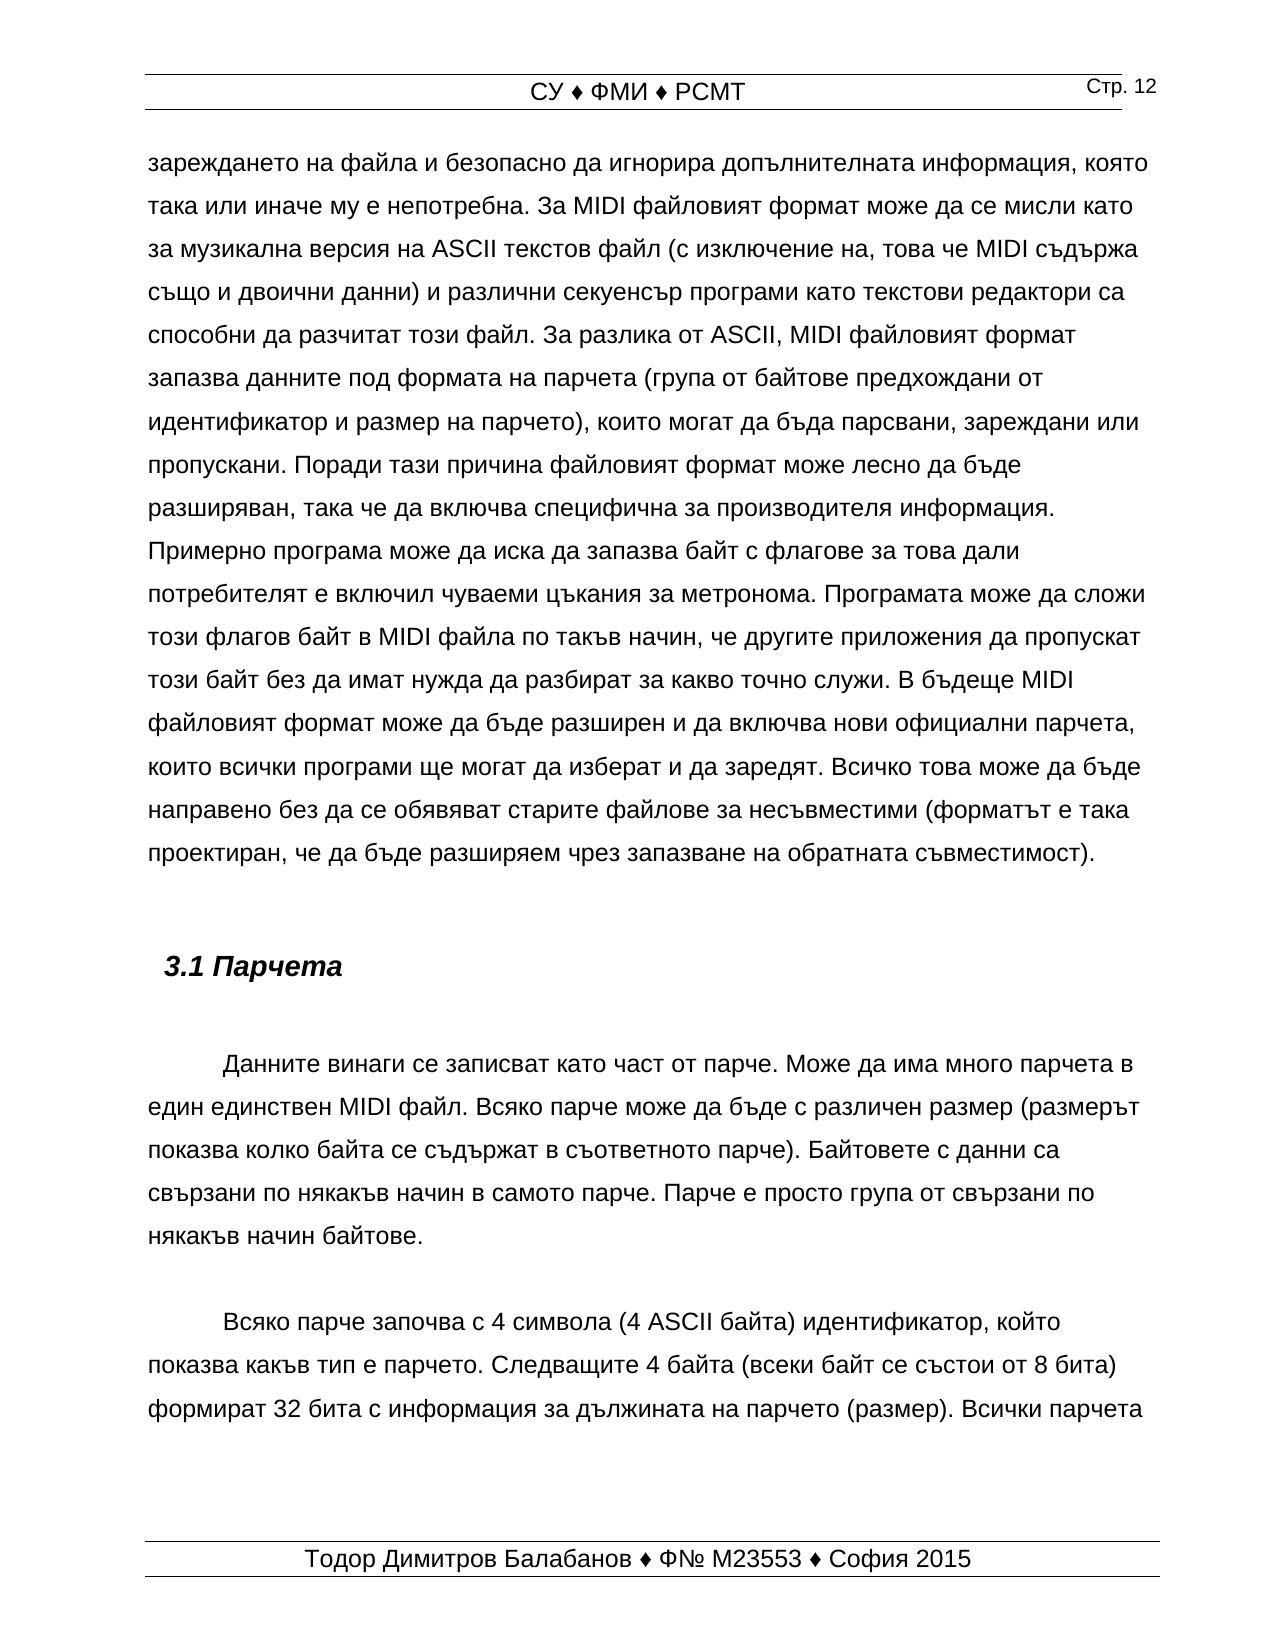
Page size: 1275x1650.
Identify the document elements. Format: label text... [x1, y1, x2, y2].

text Всяко парче започва с 4 символа (4 ASCII байта) идентификатор, който показва какъв тип е парчето. Следващите 4 байта (всеки байт се състои от 8 бита) формират 32 бита с информация за дължината на парчето (размер). Всички парчета [148, 1307, 1157, 1422]
subtitle 3.1 Парчета [148, 949, 1157, 982]
text Данните винаги се записват като част от парче. Може да има много парчета в един единствен MIDI файл. Всяко парче може да бъде с различен размер (размерът показва колко байта се съдържат в съответното парче). Байтовете с данни са свързани по някакъв начин в самото парче. Парче е просто група от свързани по някакъв начин байтове. [148, 1049, 1157, 1250]
text зареждането на файла и безопасно да игнорира допълнителната информация, която така или иначе му е непотребна. За MIDI файловият формат може да се мисли като за музикална версия на ASCII текстов файл (с изключение на, това че MIDI съдържа също и двоични данни) и различни секуенсър програми като текстови редактори са способни да разчитат този файл. За разлика от ASCII, MIDI файловият формат запазва данните под формата на парчета (група от байтове предхождани от идентификатор и размер на парчето), които могат да бъда парсвани, зареждани или пропускани. Поради тази причина файловият формат може лесно да бъде разширяван, така че да включва специфична за производителя информация. Примерно програма може да иска да запазва байт с флагове за това дали потребителят е включил чуваеми цъкания за метронома. Програмата може да сложи този флагов байт в MIDI файла по такъв начин, че другите приложения да пропускат този байт без да имат нужда да разбират за какво точно служи. В бъдеще MIDI файловият формат може да бъде разширен и да включва нови официални парчета, които всички програми ще могат да изберат и да заредят. Всичко това може да бъде направено без да се обявяват старите файлове за несъвместими (форматът е така проектиран, че да бъде разширяем чрез запазване на обратната съвместимост). [148, 148, 1157, 866]
